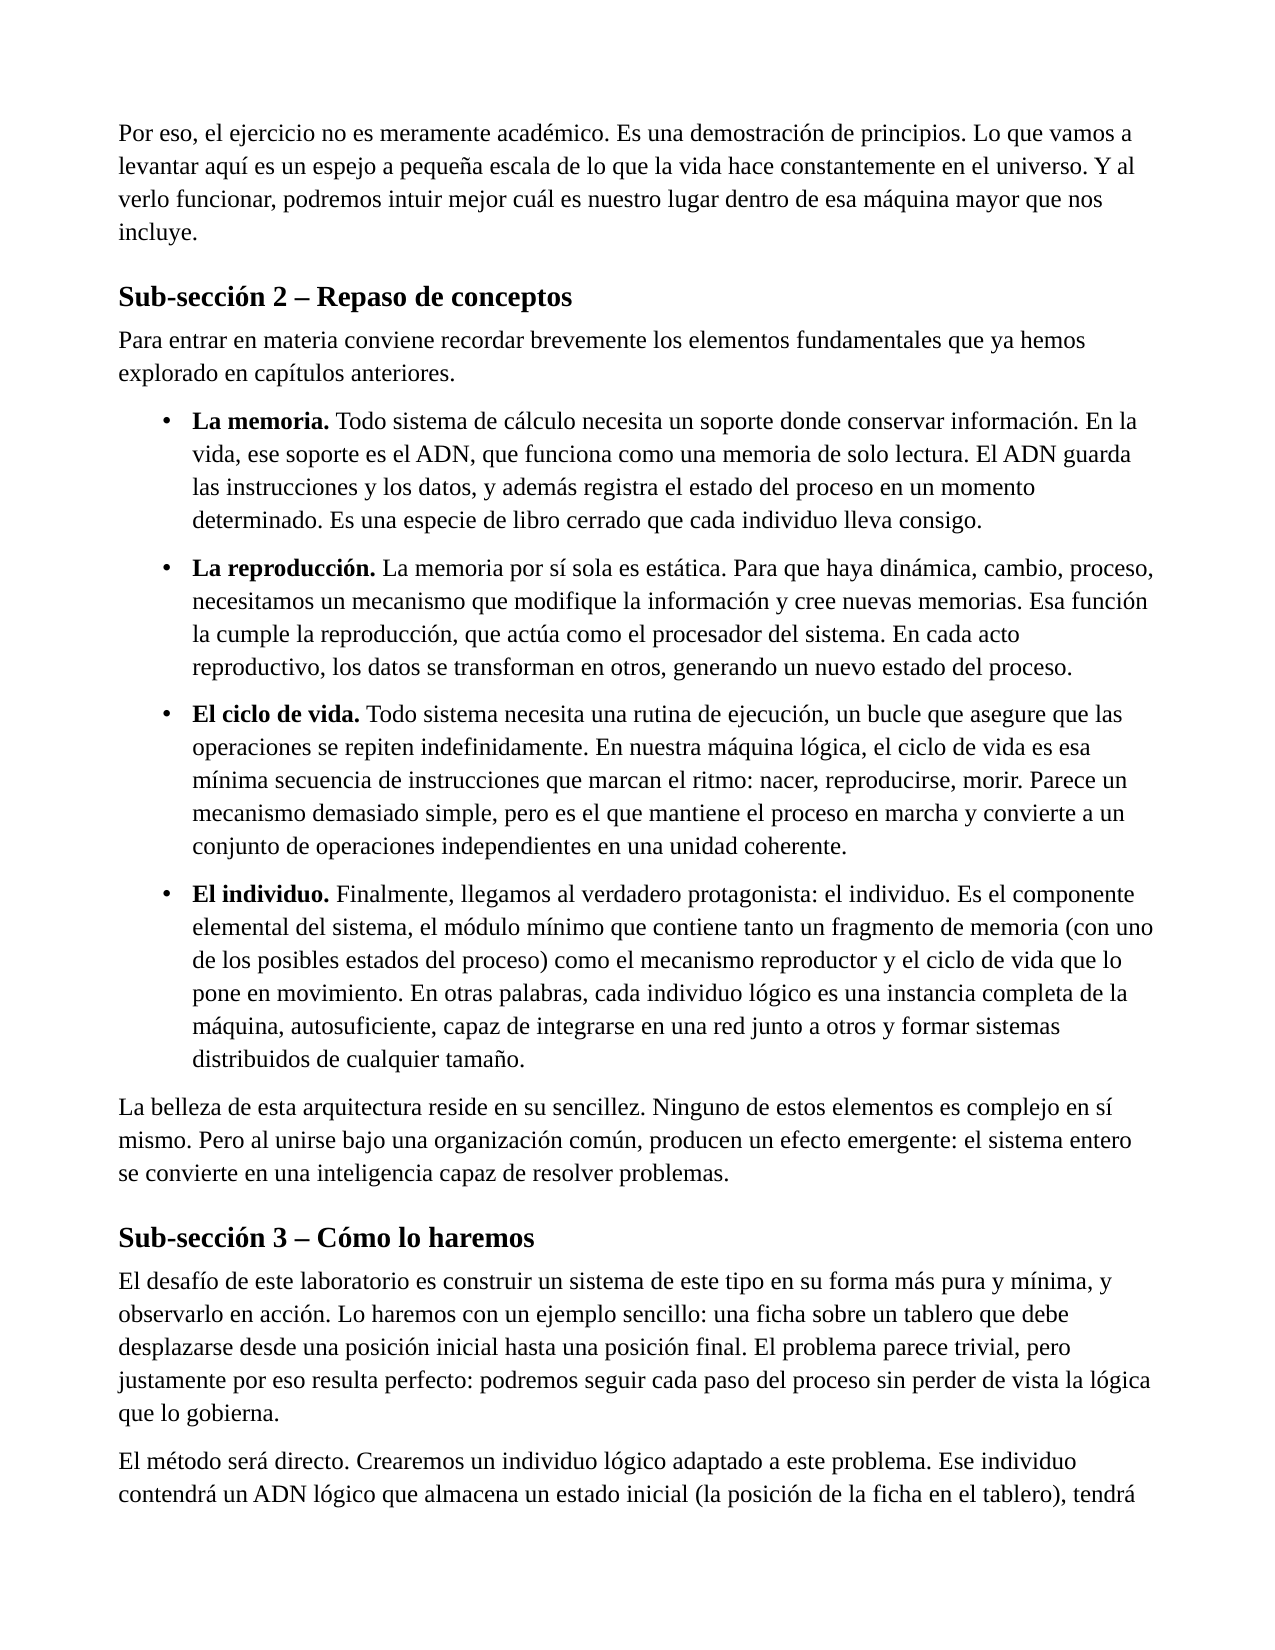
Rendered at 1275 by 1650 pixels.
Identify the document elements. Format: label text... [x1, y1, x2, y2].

text La belleza de esta arquitectura reside en su sencillez. Ninguno de estos elementos es complejo en sí mismo. Pero al unirse bajo una organización común, producen un efecto emergente: el sistema entero se convierte en una inteligencia capaz de resolver problemas. [118, 1092, 1157, 1187]
list El ciclo de vida. Todo sistema necesita una rutina de ejecución, un bucle que asegure que las operaciones se repiten indefinidamente. En nuestra máquina lógica, el ciclo de vida es esa mínima secuencia de instrucciones que marcan el ritmo: nacer, reproducirse, morir. Parece un mecanismo demasiado simple, pero es el que mantiene el proceso en marcha y convierte a un conjunto de operaciones independientes en una unidad coherente. [162, 699, 1157, 860]
text Por eso, el ejercicio no es meramente académico. Es una demostración de principios. Lo que vamos a levantar aquí es un espejo a pequeña escala de lo que la vida hace constantemente en el universo. Y al verlo funcionar, podremos intuir mejor cuál es nuestro lugar dentro de esa máquina mayor que nos incluye. [118, 118, 1157, 246]
list La memoria. Todo sistema de cálculo necesita un soporte donde conservar información. En la vida, ese soporte es el ADN, que funciona como una memoria de solo lectura. El ADN guarda las instrucciones y los datos, y además registra el estado del proceso en un momento determinado. Es una especie de libro cerrado que cada individuo lleva consigo. [162, 406, 1157, 534]
subtitle Sub-sección 2 – Repaso de conceptos [118, 279, 1157, 313]
list El individuo. Finalmente, llegamos al verdadero protagonista: el individuo. Es el componente elemental del sistema, el módulo mínimo que contiene tanto un fragmento de memoria (con uno de los posibles estados del proceso) como el mecanismo reproductor y el ciclo de vida que lo pone en movimiento. En otras palabras, cada individuo lógico es una instancia completa de la máquina, autosuficiente, capaz de integrarse en una red junto a otros y formar sistemas distribuidos de cualquier tamaño. [162, 879, 1157, 1073]
text El desafío de este laboratorio es construir un sistema de este tipo en su forma más pura y mínima, y observarlo en acción. Lo haremos con un ejemplo sencillo: una ficha sobre un tablero que debe desplazarse desde una posición inicial hasta una posición final. El problema parece trivial, pero justamente por eso resulta perfecto: podremos seguir cada paso del proceso sin perder de vista la lógica que lo gobierna. [118, 1266, 1157, 1427]
text El método será directo. Crearemos un individuo lógico adaptado a este problema. Ese individuo contendrá un ADN lógico que almacena un estado inicial (la posición de la ficha en el tablero), tendrá [118, 1446, 1157, 1507]
list La reproducción. La memoria por sí sola es estática. Para que haya dinámica, cambio, proceso, necesitamos un mecanismo que modifique la información y cree nuevas memorias. Esa función la cumple la reproducción, que actúa como el procesador del sistema. En cada acto reproductivo, los datos se transforman en otros, generando un nuevo estado del proceso. [162, 553, 1157, 681]
text Para entrar en materia conviene recordar brevemente los elementos fundamentales que ya hemos explorado en capítulos anteriores. [118, 325, 1157, 387]
subtitle Sub-sección 3 – Cómo lo haremos [118, 1220, 1157, 1253]
